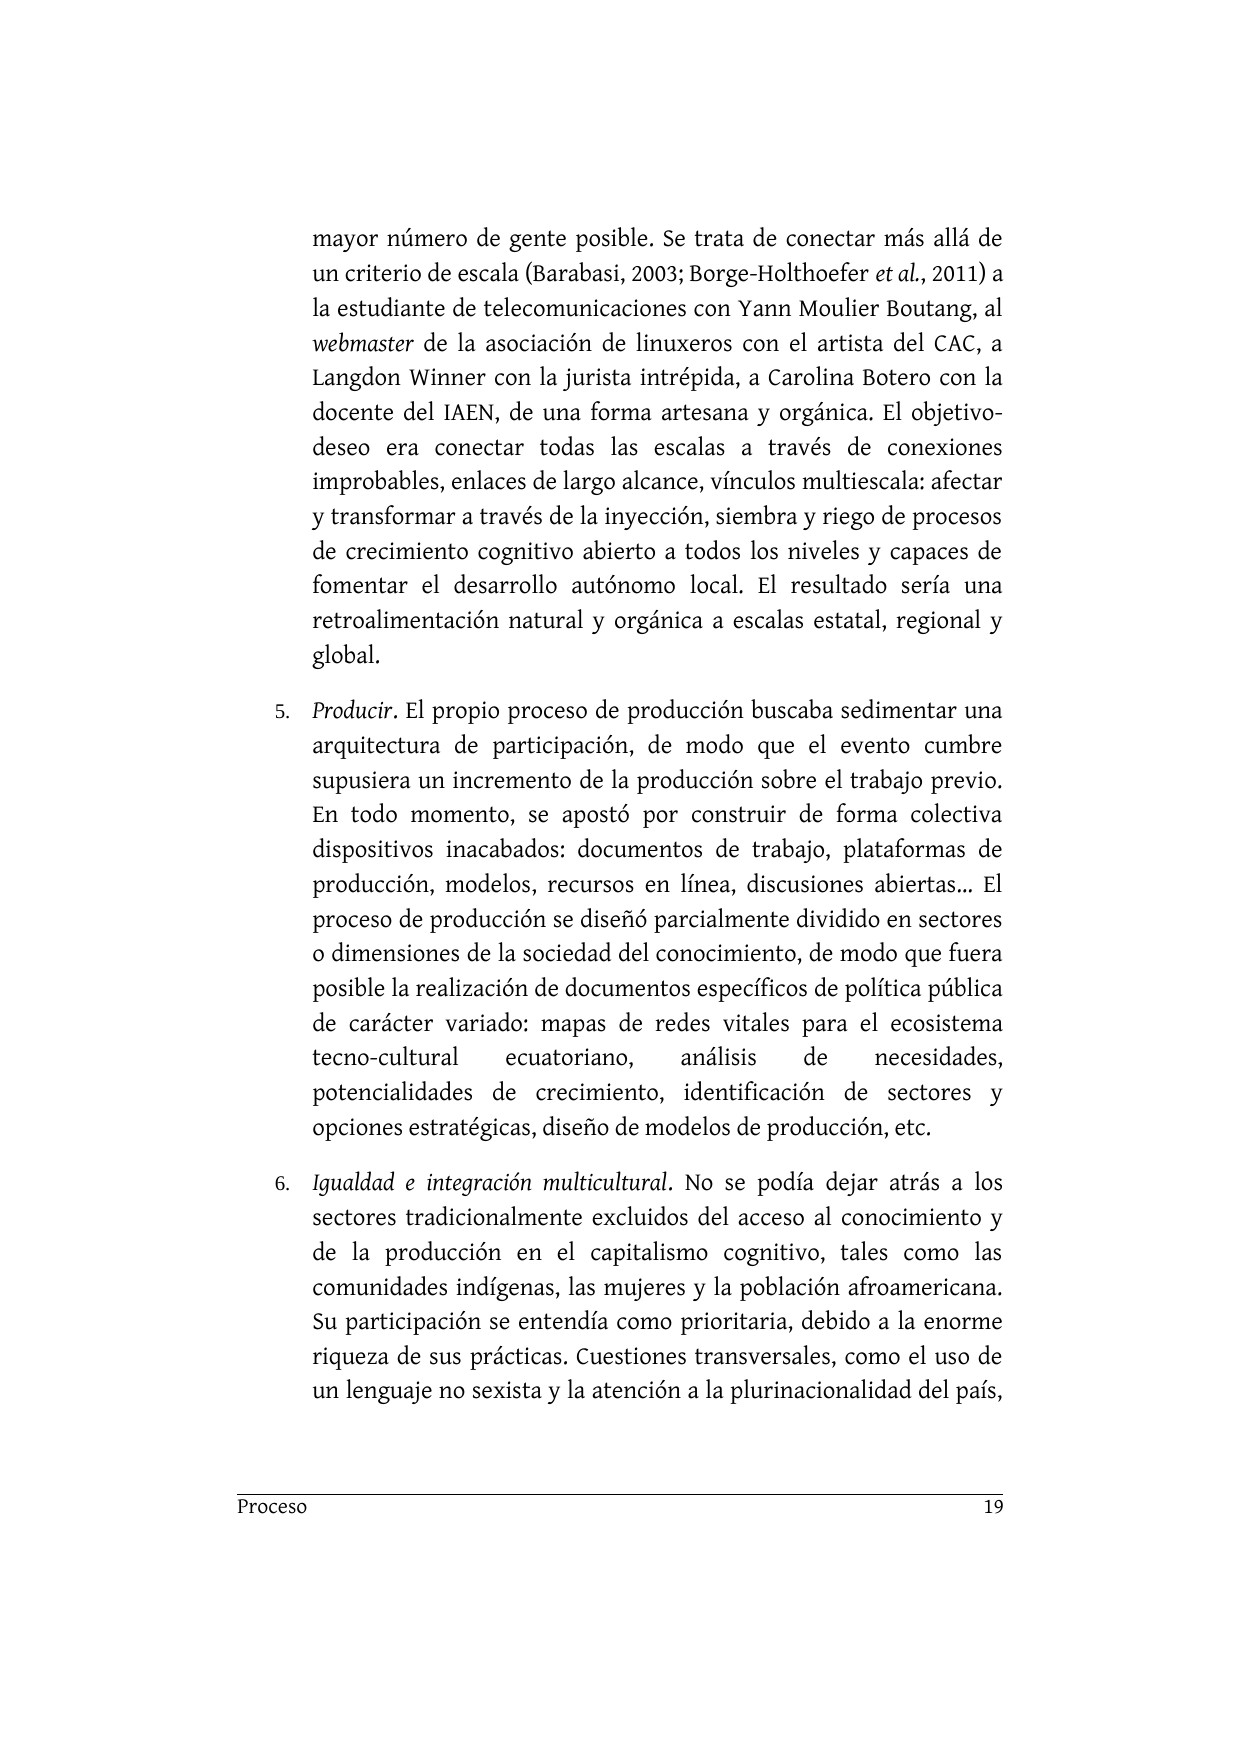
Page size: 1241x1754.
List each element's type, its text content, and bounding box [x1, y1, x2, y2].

list Igualdad e integración multicultural. No se podía dejar atrás a los sectores tradicionalmente excluidos del acceso al conocimiento y de la producción en el capitalismo cognitivo, tales como las comunidades indígenas, las mujeres y la población afroamericana. Su participación se entendía como prioritaria, debido a la enorme riqueza de sus prácticas. Cuestiones transversales, como el uso de un lenguaje no sexista y la atención a la plurinacionalidad del país, [274, 1169, 1003, 1406]
list Producir. El propio proceso de producción buscaba sedimentar una arquitectura de participación, de modo que el evento cumbre supusiera un incremento de la producción sobre el trabajo previo. En todo momento, se apostó por construir de forma colectiva dispositivos inacabados: documentos de trabajo, plataformas de producción, modelos, recursos en línea, discusiones abiertas… El proceso de producción se diseñó parcialmente dividido en sectores o dimensiones de la sociedad del conocimiento, de modo que fuera posible la realización de documentos específicos de política pública de carácter variado: mapas de redes vitales para el ecosistema tecno-cultural ecuatoriano, análisis de necesidades, potencialidades de crecimiento, identificación de sectores y opciones estratégicas, diseño de modelos de producción, etc. [274, 697, 1003, 1142]
list mayor número de gente posible. Se trata de conectar más allá de un criterio de escala (Barabasi, 2003; Borge-Holthoefer et al., 2011) a la estudiante de telecomunicaciones con Yann Moulier Boutang, al webmaster de la asociación de linuxeros con el artista del CAC, a Langdon Winner con la jurista intrépida, a Carolina Botero con la docente del IAEN, de una forma artesana y orgánica. El objetivo-deseo era conectar todas las escalas a través de conexiones improbables, enlaces de largo alcance, vínculos multiescala: afectar y transformar a través de la inyección, siembra y riego de procesos de crecimiento cognitivo abierto a todos los niveles y capaces de fomentar el desarrollo autónomo local. El resultado sería una retroalimentación natural y orgánica a escalas estatal, regional y global. [274, 225, 1003, 670]
